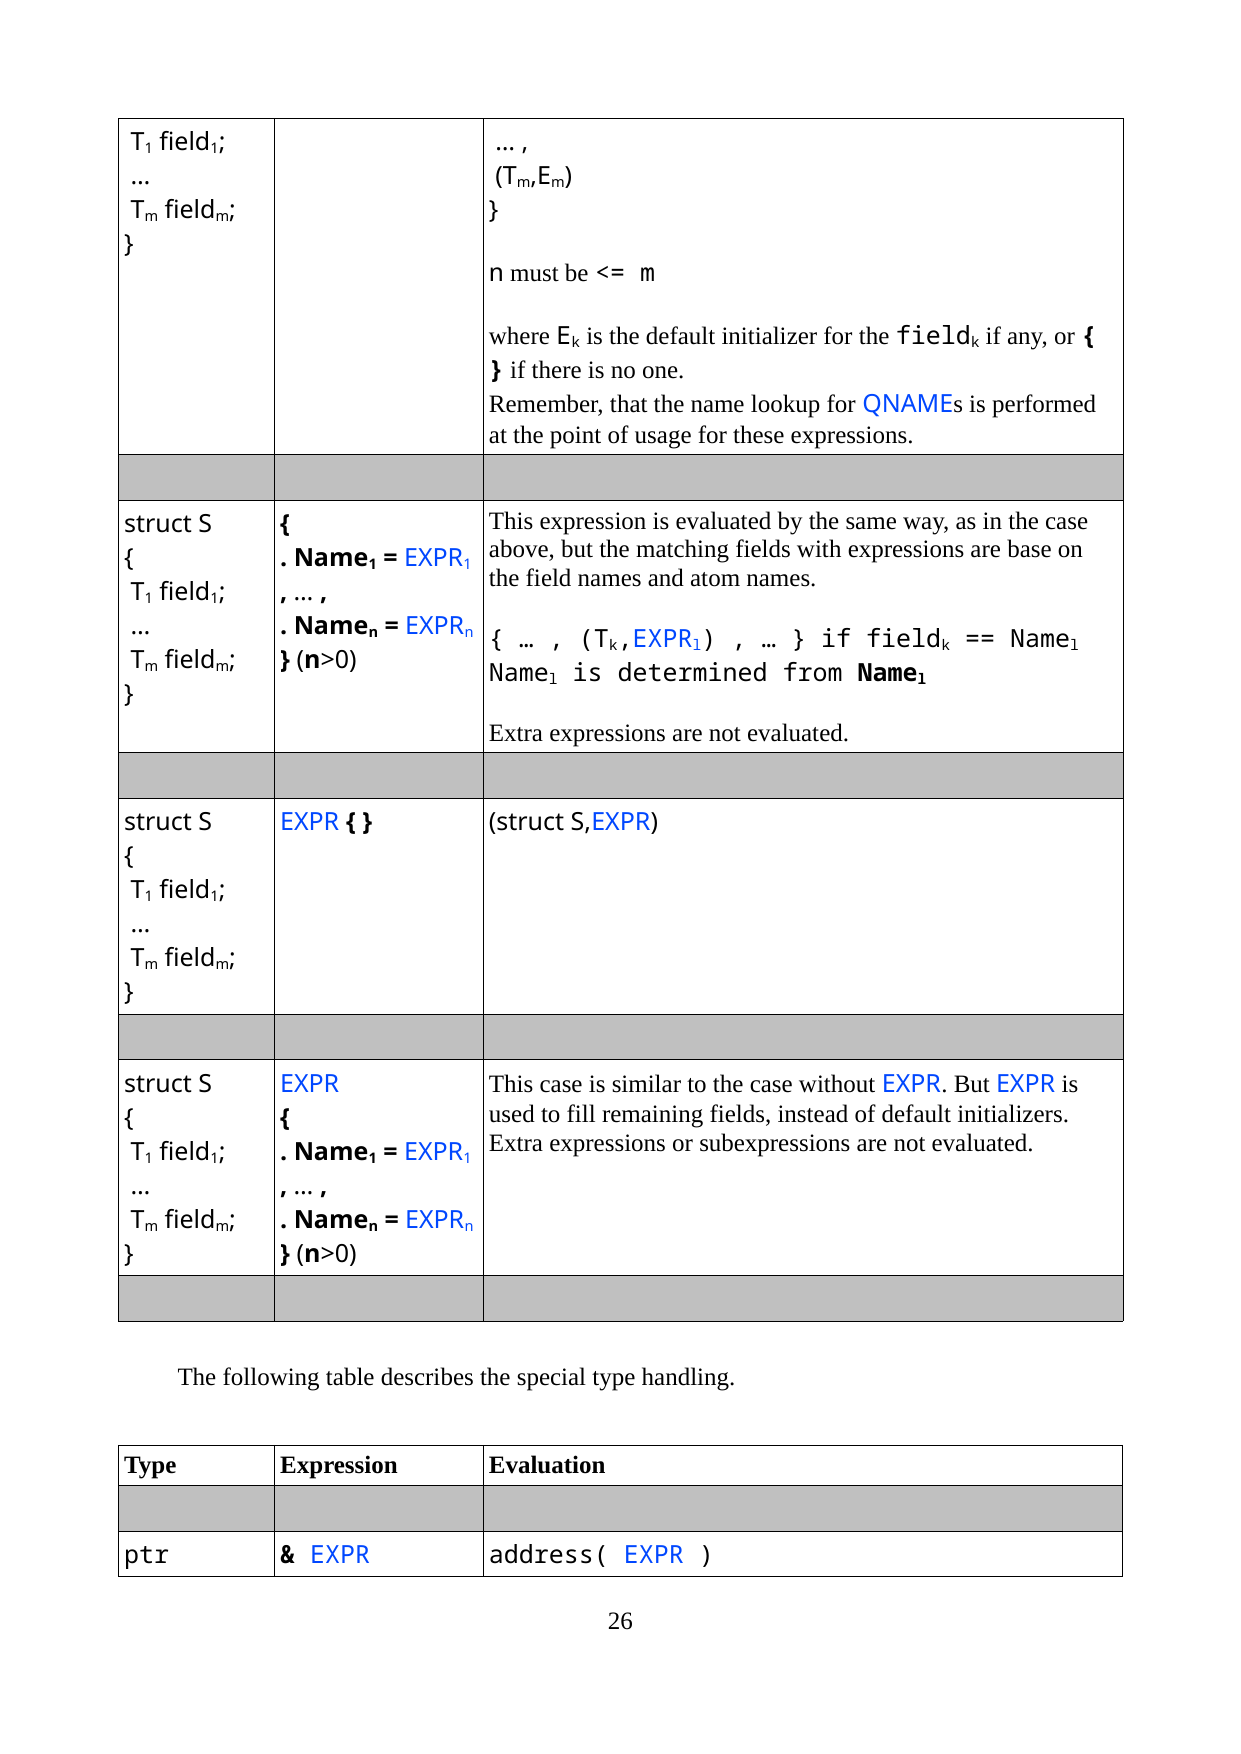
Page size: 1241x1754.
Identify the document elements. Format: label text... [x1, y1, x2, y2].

table_cell [275, 119, 483, 454]
table_cell … , (Tm,Em) } n must be <= m where Ek is the default initializer for the fieldk if any, or { } if there is no one. Remember, that the name lookup for QNAMEs is performed at the point of usage for these expressions. [484, 119, 1123, 454]
table_cell [484, 753, 1123, 798]
table_cell [119, 455, 274, 500]
text The following table describes the special type handling. [118, 1362, 1122, 1391]
table_cell [275, 1015, 483, 1059]
table_cell & EXPR [275, 1532, 483, 1576]
table_cell struct S { T1 field1; … Tm fieldm; } [119, 1060, 274, 1275]
table_cell (struct S,EXPR) [484, 799, 1123, 1014]
table_cell [275, 1486, 483, 1531]
table_cell struct S { T1 field1; … Tm fieldm; } [119, 501, 274, 752]
table_cell [484, 455, 1123, 500]
table_cell [119, 753, 274, 798]
table_cell This expression is evaluated by the same way, as in the case above, but the matching fields with expressions are base on the field names and atom names. { … , (Tk,EXPRl) , … } if fieldk == Namel Namel is determined from Namel Extra expressions are not evaluated. [484, 501, 1123, 752]
table_cell EXPR { } [275, 799, 483, 1014]
table_header Expression [275, 1446, 483, 1485]
table_cell T1 field1; … Tm fieldm; } [119, 119, 274, 454]
table_cell EXPR { . Name1 = EXPR1 , … , . Namen = EXPRn } (n>0) [275, 1060, 483, 1275]
table_header Type [119, 1446, 274, 1485]
table_cell [275, 753, 483, 798]
table_cell ptr [119, 1532, 274, 1576]
table_cell [484, 1486, 1122, 1531]
table_cell [275, 1276, 483, 1321]
table_cell [119, 1015, 274, 1059]
table_cell struct S { T1 field1; … Tm fieldm; } [119, 799, 274, 1014]
table_cell This case is similar to the case without EXPR. But EXPR is used to fill remaining fields, instead of default initializers. Extra expressions or subexpressions are not evaluated. [484, 1060, 1123, 1275]
table_cell [275, 455, 483, 500]
table_cell { . Name1 = EXPR1 , … , . Namen = EXPRn } (n>0) [275, 501, 483, 752]
table_cell [119, 1486, 274, 1531]
table_cell [484, 1276, 1123, 1321]
table_cell [119, 1276, 274, 1321]
table_cell [484, 1015, 1123, 1059]
table_header Evaluation [484, 1446, 1122, 1485]
table_cell address( EXPR ) [484, 1532, 1122, 1576]
